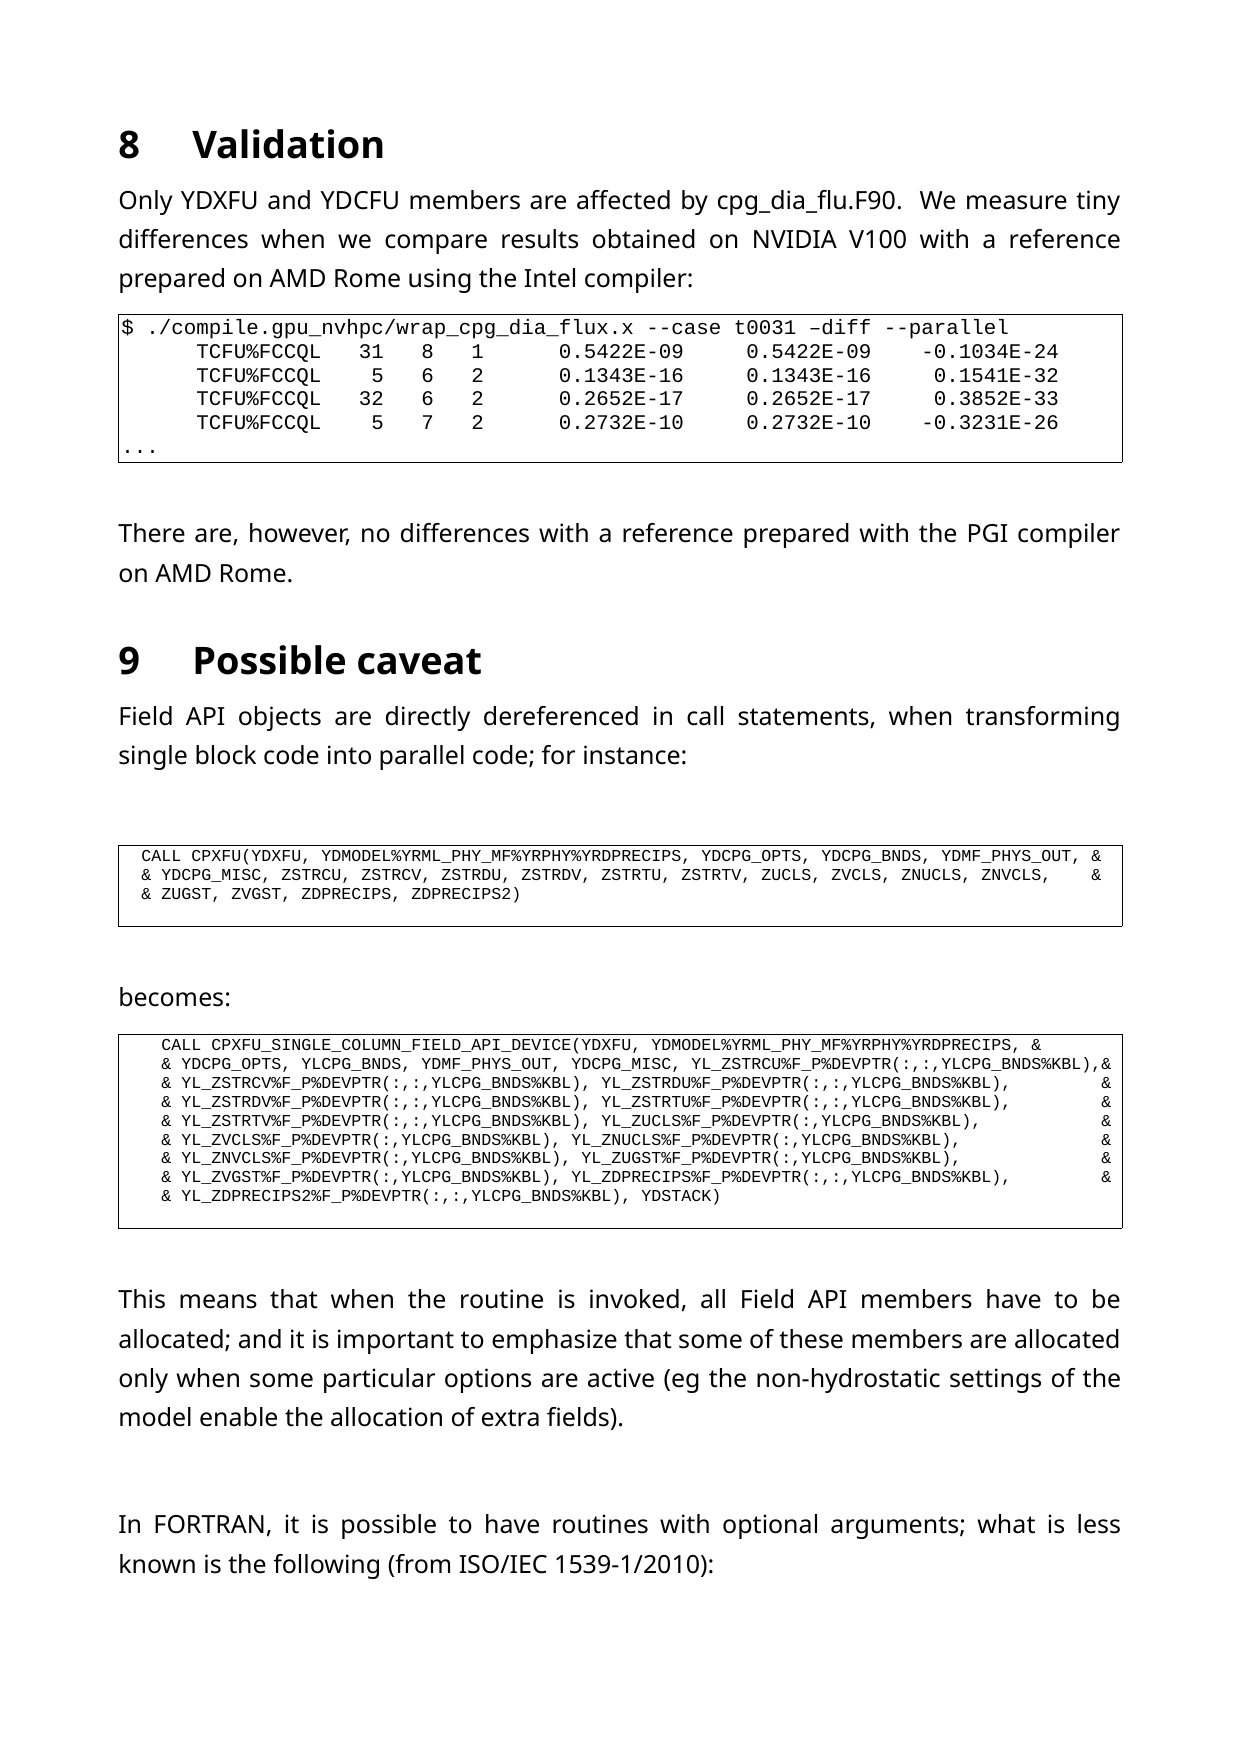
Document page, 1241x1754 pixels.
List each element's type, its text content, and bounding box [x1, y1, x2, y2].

text & YL_ZVGST%F_P%DEVPTR(:,YLCPG_BNDS%KBL), YL_ZDPRECIPS%F_P%DEVPTR(:,:,YLCPG_BNDS%KBL), & [119, 1166, 1122, 1184]
text & YL_ZNVCLS%F_P%DEVPTR(:,YLCPG_BNDS%KBL), YL_ZUGST%F_P%DEVPTR(:,YLCPG_BNDS%KBL), & [119, 1147, 1122, 1166]
text This means that when the routine is invoked, all Field API members have to be allocated; and it is important to emphasize that some of these members are allocated only when some particular options are active (eg the non-hydrostatic settings of the model enable the allocation of extra fields). [118, 1282, 1122, 1434]
subtitle Validation [118, 118, 1122, 170]
text & YDCPG_OPTS, YLCPG_BNDS, YDMF_PHYS_OUT, YDCPG_MISC, YL_ZSTRCU%F_P%DEVPTR(:,:,YLCPG_BNDS%KBL),& [119, 1053, 1122, 1071]
text TCFU%FCCQL 5 7 2 0.2732E-10 0.2732E-10 -0.3231E-26 [119, 409, 1122, 433]
text & YL_ZSTRTV%F_P%DEVPTR(:,:,YLCPG_BNDS%KBL), YL_ZUCLS%F_P%DEVPTR(:,YLCPG_BNDS%KBL), & [119, 1109, 1122, 1128]
text TCFU%FCCQL 32 6 2 0.2652E-17 0.2652E-17 0.3852E-33 [119, 385, 1122, 409]
text There are, however, no differences with a reference prepared with the PGI compiler on AMD Rome. [118, 516, 1122, 589]
text ... [119, 433, 1122, 462]
text & YDCPG_MISC, ZSTRCU, ZSTRCV, ZSTRDU, ZSTRDV, ZSTRTU, ZSTRTV, ZUCLS, ZVCLS, ZNUCLS, ZNVCLS, & [119, 864, 1122, 882]
text TCFU%FCCQL 31 8 1 0.5422E-09 0.5422E-09 -0.1034E-24 [119, 338, 1122, 362]
text & YL_ZVCLS%F_P%DEVPTR(:,YLCPG_BNDS%KBL), YL_ZNUCLS%F_P%DEVPTR(:,YLCPG_BNDS%KBL), & [119, 1128, 1122, 1147]
text CALL CPXFU_SINGLE_COLUMN_FIELD_API_DEVICE(YDXFU, YDMODEL%YRML_PHY_MF%YRPHY%YRDPRECIPS, & [119, 1035, 1122, 1053]
text $ ./compile.gpu_nvhpc/wrap_cpg_dia_flux.x --case t0031 –diff --parallel [119, 315, 1122, 338]
text & ZUGST, ZVGST, ZDPRECIPS, ZDPRECIPS2) [119, 882, 1122, 904]
text & YL_ZSTRCV%F_P%DEVPTR(:,:,YLCPG_BNDS%KBL), YL_ZSTRDU%F_P%DEVPTR(:,:,YLCPG_BNDS%KBL), & [119, 1071, 1122, 1090]
text Field API objects are directly dereferenced in call statements, when transforming single block code into parallel code; for instance: [118, 698, 1122, 771]
text & YL_ZSTRDV%F_P%DEVPTR(:,:,YLCPG_BNDS%KBL), YL_ZSTRTU%F_P%DEVPTR(:,:,YLCPG_BNDS%KBL), & [119, 1090, 1122, 1109]
text In FORTRAN, it is possible to have routines with optional arguments; what is less known is the following (from ISO/IEC 1539-1/2010): [118, 1507, 1122, 1580]
text CALL CPXFU(YDXFU, YDMODEL%YRML_PHY_MF%YRPHY%YRDPRECIPS, YDCPG_OPTS, YDCPG_BNDS, YDMF_PHYS_OUT, & [119, 846, 1122, 864]
text TCFU%FCCQL 5 6 2 0.1343E-16 0.1343E-16 0.1541E-32 [119, 362, 1122, 385]
text becomes: [118, 980, 1122, 1014]
subtitle Possible caveat [118, 634, 1122, 686]
text Only YDXFU and YDCFU members are affected by cpg_dia_flu.F90. We measure tiny differences when we compare results obtained on NVIDIA V100 with a reference prepared on AMD Rome using the Intel compiler: [118, 182, 1122, 295]
text & YL_ZDPRECIPS2%F_P%DEVPTR(:,:,YLCPG_BNDS%KBL), YDSTACK) [119, 1184, 1122, 1206]
